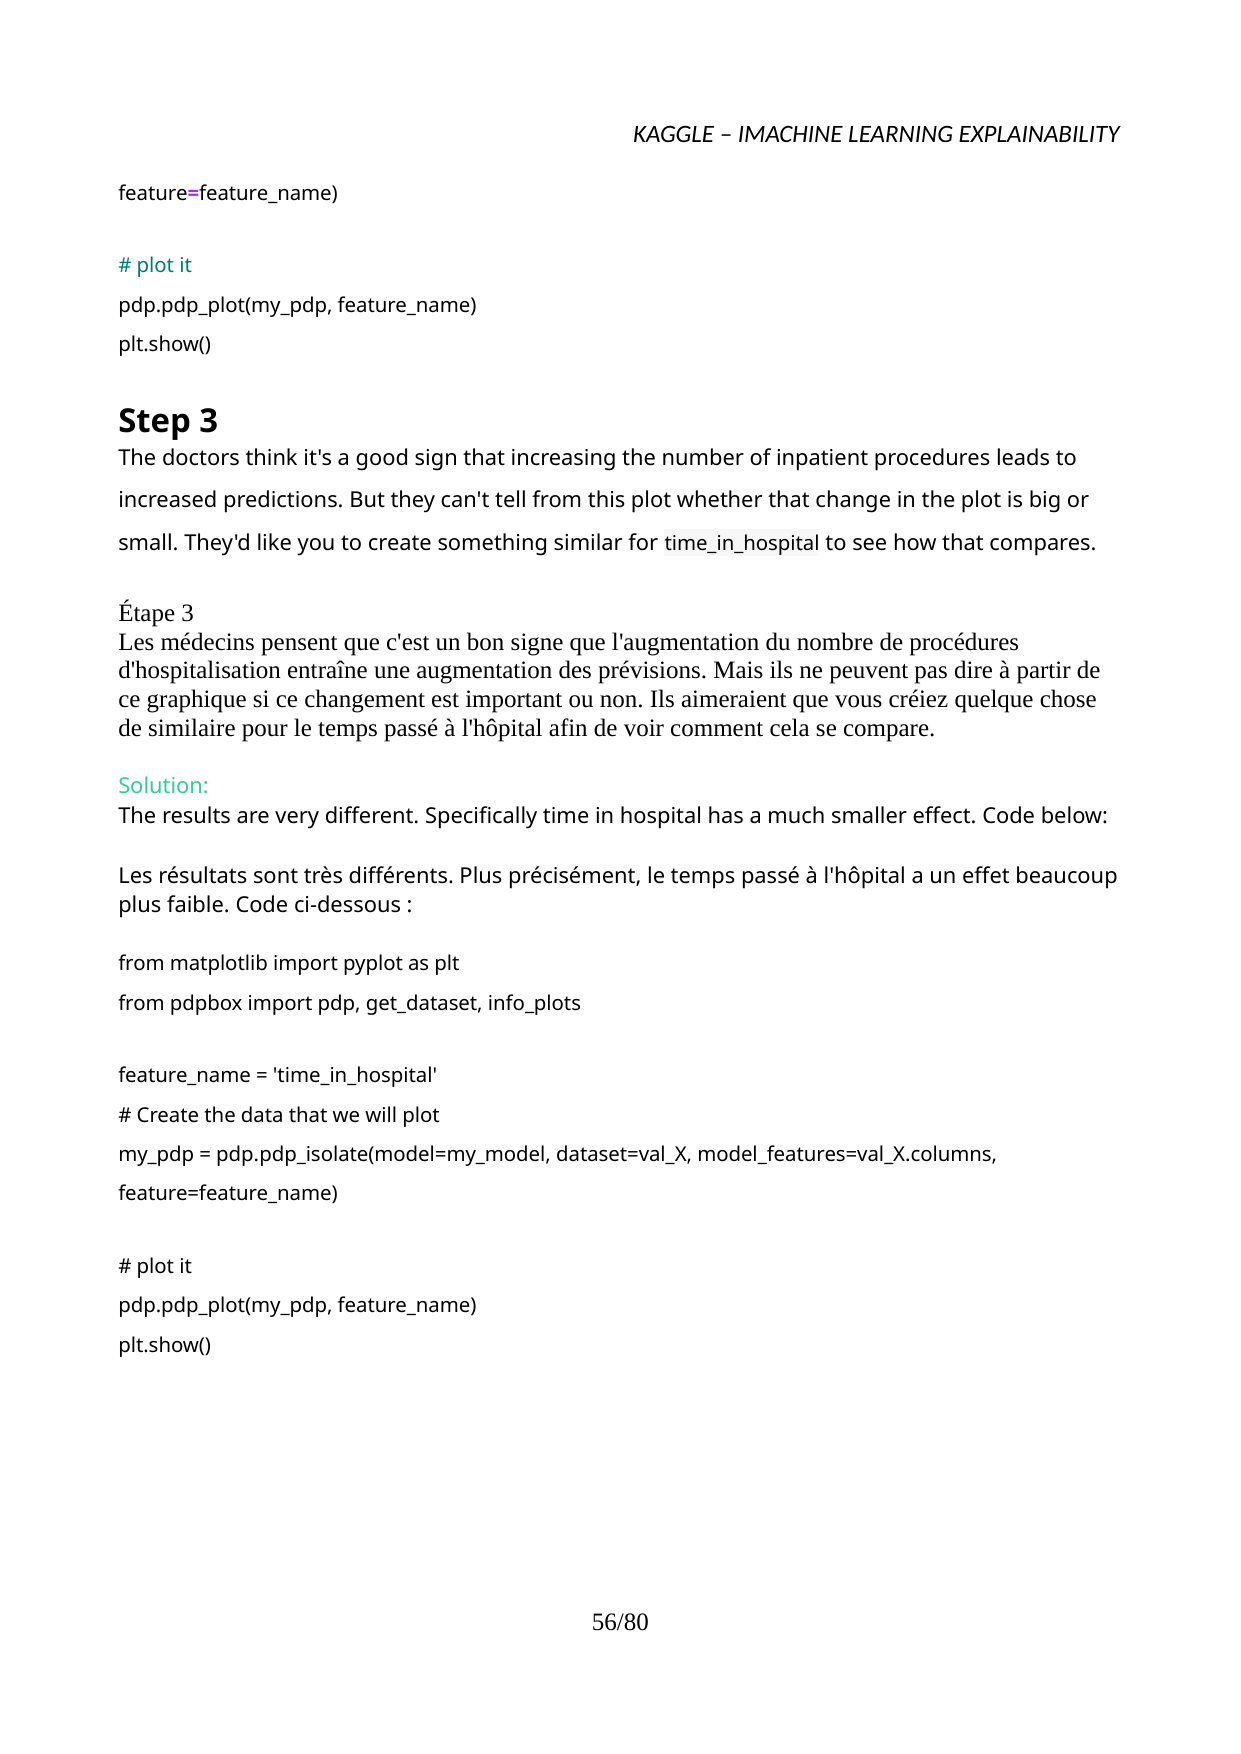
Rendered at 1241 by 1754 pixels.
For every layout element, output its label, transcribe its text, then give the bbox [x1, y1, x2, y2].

text Les résultats sont très différents. Plus précisément, le temps passé à l'hôpital a un effet beaucoup plus faible. Code ci-dessous : [118, 860, 1122, 919]
text plt.show() [118, 329, 1122, 357]
text pdp.pdp_plot(my_pdp, feature_name) [118, 1291, 1122, 1319]
text # Create the data that we will plot [118, 1100, 1122, 1128]
text from matplotlib import pyplot as plt [118, 949, 1122, 977]
text Étape 3 [118, 598, 1122, 627]
text The results are very different. Specifically time in hospital has a much smaller effect. Code below: [118, 800, 1122, 830]
text # plot it [118, 1252, 1122, 1279]
subtitle Step 3 [118, 397, 1122, 442]
text Les médecins pensent que c'est un bon signe que l'augmentation du nombre de procédures d'hospitalisation entraîne une augmentation des prévisions. Mais ils ne peuvent pas dire à partir de ce graphique si ce changement est important ou non. Ils aimeraient que vous créiez quelque chose de similaire pour le temps passé à l'hôpital afin de voir comment cela se compare. [118, 627, 1122, 742]
text The doctors think it's a good sign that increasing the number of inpatient procedures leads to increased predictions. But they can't tell from this plot whether that change in the plot is big or small. They'd like you to create something similar for time_in_hospital to see how that compares. [118, 442, 1122, 557]
text pdp.pdp_plot(my_pdp, feature_name) [118, 290, 1122, 318]
text # plot it [118, 251, 1122, 279]
text Solution: [118, 770, 1122, 800]
text feature=feature_name) [118, 178, 1122, 206]
text feature_name = 'time_in_hospital' [118, 1061, 1122, 1089]
text my_pdp = pdp.pdp_isolate(model=my_model, dataset=val_X, model_features=val_X.columns, feature=feature_name) [118, 1140, 1122, 1207]
text from pdpbox import pdp, get_dataset, info_plots [118, 988, 1122, 1016]
text plt.show() [118, 1330, 1122, 1358]
